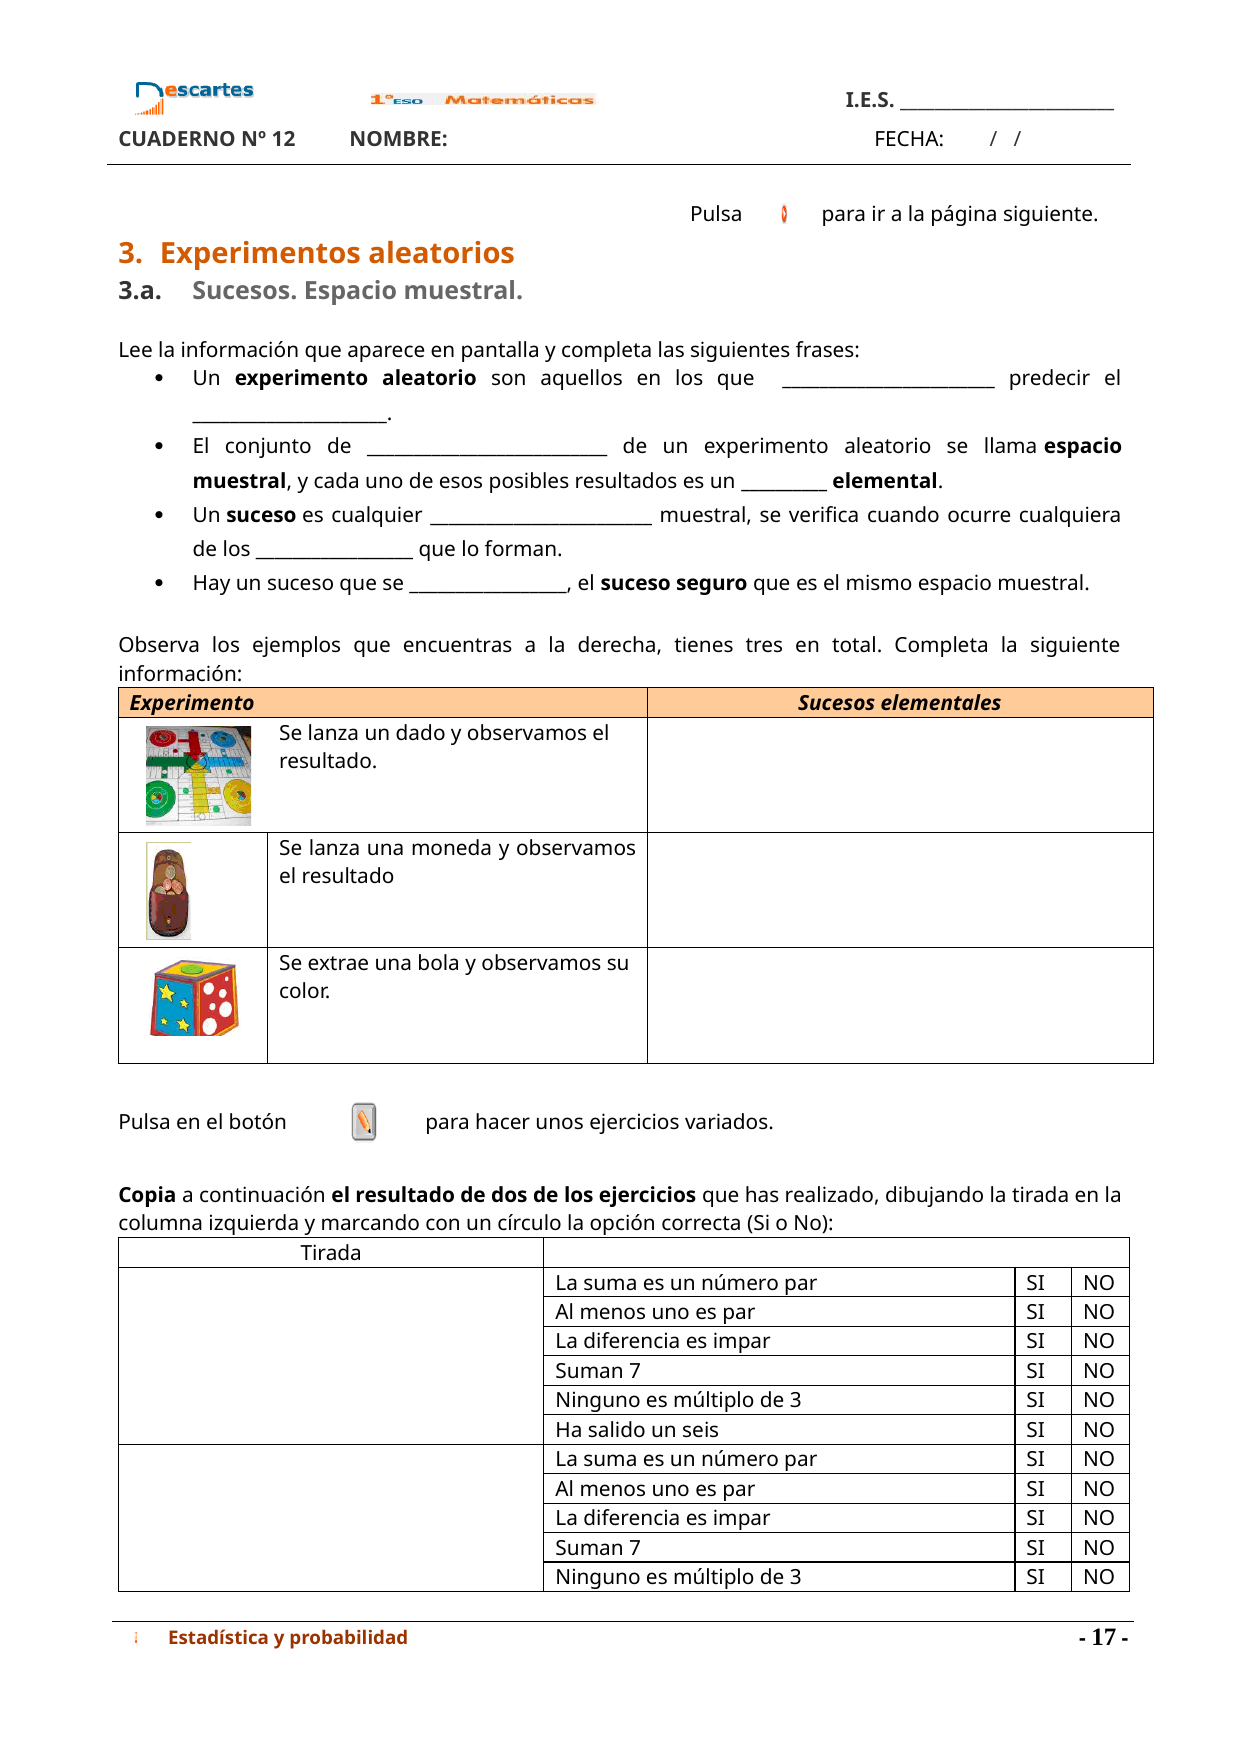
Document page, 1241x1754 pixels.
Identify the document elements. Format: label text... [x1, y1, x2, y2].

table_cell NO [1072, 1268, 1129, 1296]
table_cell SI [1016, 1297, 1071, 1326]
table_cell Al menos uno es par [544, 1297, 1014, 1326]
table_cell [648, 948, 1153, 1062]
table_header [544, 1238, 1015, 1267]
table_cell NO [1072, 1533, 1129, 1561]
list Un suceso es cualquier ________________________ muestral, se verifica cuando ocurre cualquiera de los _________________ que lo forman. [155, 500, 1122, 562]
table_cell NO [1072, 1563, 1129, 1591]
text Lee la información que aparece en pantalla y completa las siguientes frases: [118, 335, 1122, 363]
table_cell Se extrae una bola y observamos su color. [268, 948, 647, 1062]
table_header Tirada [119, 1238, 543, 1267]
table_cell [119, 1268, 543, 1443]
table_cell La suma es un número par [544, 1445, 1014, 1473]
list Un experimento aleatorio son aquellos en los que _______________________ predecir el _____________________. [155, 363, 1122, 426]
text Copia a continuación el resultado de dos de los ejercicios que has realizado, dibujando la tirada en la columna izquierda y marcando con un círculo la opción correcta (Si o No): [118, 1180, 1122, 1237]
table_cell SI [1016, 1356, 1071, 1384]
table_header Pulsa en el botón [107, 1092, 323, 1151]
list Sucesos. Espacio muestral. [118, 272, 1122, 306]
text Observa los ejemplos que encuentras a la derecha, tienes tres en total. Completa la siguiente información: [118, 630, 1122, 687]
table_cell [119, 1445, 543, 1591]
list Experimentos aleatorios [118, 233, 1122, 272]
table_header [759, 194, 816, 233]
table_cell SI [1016, 1386, 1071, 1414]
table_cell SI [1016, 1445, 1071, 1473]
table_cell [119, 948, 267, 1062]
table_header [112, 194, 684, 233]
list Hay un suceso que se _________________, el suceso seguro que es el mismo espacio muestral. [155, 568, 1122, 596]
picture [371, 93, 599, 105]
table_cell Al menos uno es par [544, 1474, 1014, 1502]
table_header Experimento [119, 688, 647, 717]
table_cell Ha salido un seis [544, 1415, 1014, 1443]
picture [350, 1101, 377, 1143]
table_cell [648, 718, 1153, 832]
table_cell [119, 833, 267, 947]
table_cell SI [1016, 1415, 1071, 1443]
table_cell Se lanza una moneda y observamos el resultado [268, 833, 647, 947]
table_cell SI [1016, 1268, 1071, 1296]
list El conjunto de __________________________ de un experimento aleatorio se llama espacio muestral, y cada uno de esos posibles resultados es un __________ elemental. [155, 432, 1122, 494]
table_cell SI [1016, 1327, 1071, 1355]
table_cell NO [1072, 1504, 1129, 1532]
table_cell Se lanza un dado y observamos el resultado. [268, 718, 647, 832]
picture [134, 1631, 138, 1643]
table_cell SI [1016, 1474, 1071, 1502]
picture [134, 82, 257, 115]
table_cell NO [1072, 1445, 1129, 1473]
table_cell Ninguno es múltiplo de 3 [544, 1386, 1014, 1414]
table_header Sucesos elementales [648, 688, 1153, 717]
table_cell NO [1072, 1297, 1129, 1326]
table_cell Suman 7 [544, 1356, 1014, 1384]
table_cell NO [1072, 1386, 1129, 1414]
table_cell NO [1072, 1327, 1129, 1355]
picture [781, 203, 787, 224]
table_header para hacer unos ejercicios variados. [414, 1092, 1133, 1151]
table_cell NO [1072, 1356, 1129, 1384]
table_cell SI [1016, 1504, 1071, 1532]
table_cell NO [1072, 1415, 1129, 1443]
table_cell La diferencia es impar [544, 1504, 1014, 1532]
table_cell SI [1016, 1563, 1071, 1591]
table_cell SI [1016, 1533, 1071, 1561]
table_header Pulsa [684, 194, 759, 233]
table_cell La diferencia es impar [544, 1327, 1014, 1355]
table_cell Ninguno es múltiplo de 3 [544, 1563, 1014, 1591]
table_header para ir a la página siguiente. [816, 194, 1134, 233]
table_cell [119, 718, 268, 832]
table_header [1015, 1238, 1129, 1267]
table_cell [648, 833, 1153, 947]
table_cell NO [1072, 1474, 1129, 1502]
table_header [323, 1092, 414, 1151]
table_cell La suma es un número par [544, 1268, 1014, 1296]
table_cell Suman 7 [544, 1533, 1014, 1561]
